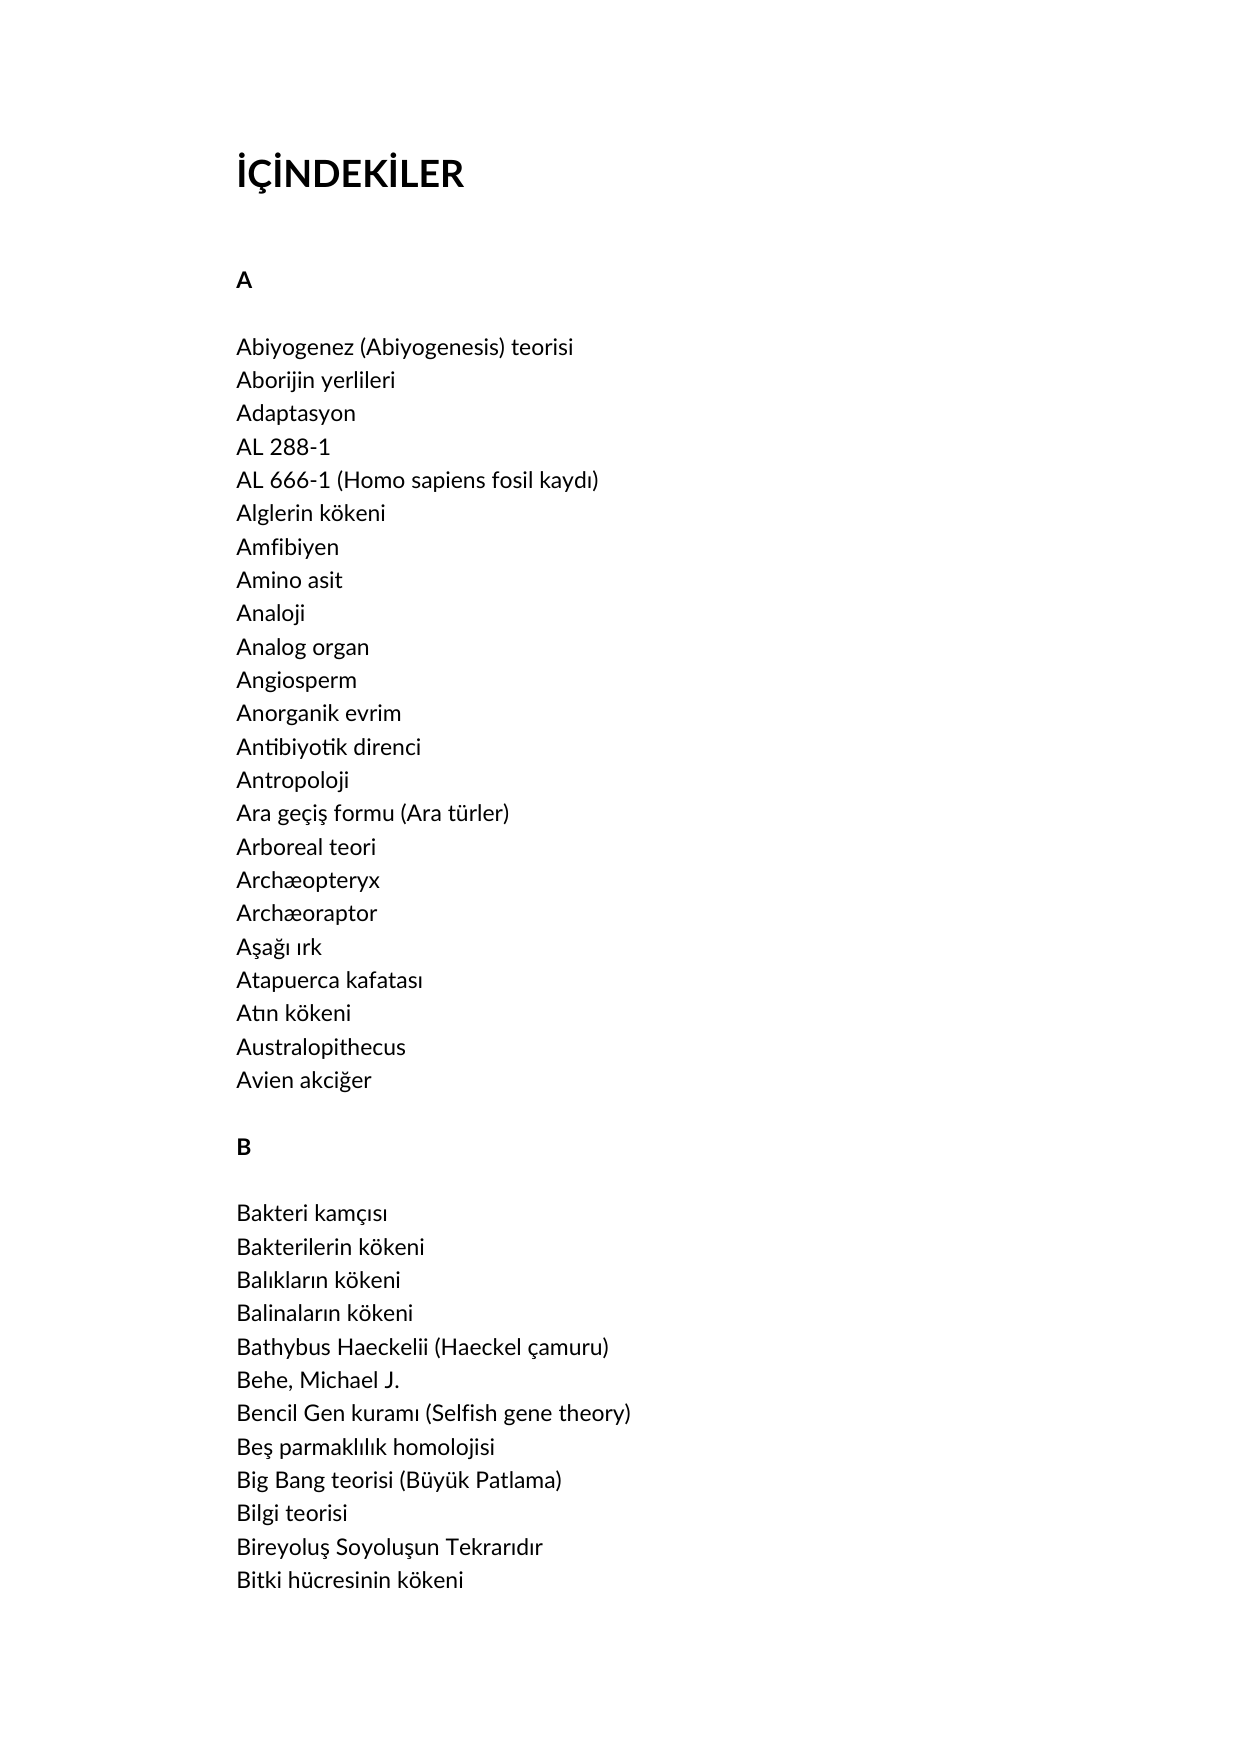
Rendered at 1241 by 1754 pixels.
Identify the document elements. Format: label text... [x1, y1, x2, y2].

text Bathybus Haeckelii (Haeckel çamuru) [177, 1328, 1075, 1362]
text Bireyoluş Soyoluşun Tekrarıdır [177, 1528, 1075, 1562]
text Abiyogenez (Abiyogenesis) teorisi [177, 328, 1075, 362]
text Aşağı ırk [177, 928, 1075, 962]
text AL 666-1 (Homo sapiens fosil kaydı) [177, 462, 1075, 495]
text Bakteri kamçısı [177, 1195, 1075, 1228]
text Archæoraptor [177, 895, 1075, 928]
text Atapuerca kafatası [177, 962, 1075, 995]
text B [177, 1128, 1075, 1162]
text Avien akciğer [177, 1062, 1075, 1095]
text Bitki hücresinin kökeni [177, 1562, 1075, 1595]
text Bencil Gen kuramı (Selfish gene theory) [177, 1395, 1075, 1428]
text Analog organ [177, 628, 1075, 662]
text Amfibiyen [177, 528, 1075, 562]
subtitle İÇİNDEKİLER [177, 150, 1075, 195]
text Amino asit [177, 562, 1075, 595]
text Arboreal teori [177, 828, 1075, 862]
text Antibiyotik direnci [177, 728, 1075, 762]
text Adaptasyon [177, 395, 1075, 428]
text Ara geçiş formu (Ara türler) [177, 795, 1075, 828]
text Aborijin yerlileri [177, 362, 1075, 395]
text AL 288-1 [177, 428, 1075, 462]
text Behe, Michael J. [177, 1362, 1075, 1395]
text Archæopteryx [177, 862, 1075, 895]
text Antropoloji [177, 762, 1075, 795]
text Beş parmaklılık homolojisi [177, 1428, 1075, 1462]
text Alglerin kökeni [177, 495, 1075, 528]
text Atın kökeni [177, 995, 1075, 1028]
text Balıkların kökeni [177, 1262, 1075, 1295]
text Balinaların kökeni [177, 1295, 1075, 1328]
text Bakterilerin kökeni [177, 1228, 1075, 1262]
text Bilgi teorisi [177, 1495, 1075, 1528]
text Angiosperm [177, 662, 1075, 695]
text Big Bang teorisi (Büyük Patlama) [177, 1462, 1075, 1495]
text Anorganik evrim [177, 695, 1075, 728]
text Australopithecus [177, 1028, 1075, 1062]
text Analoji [177, 595, 1075, 628]
text A [177, 262, 1075, 295]
